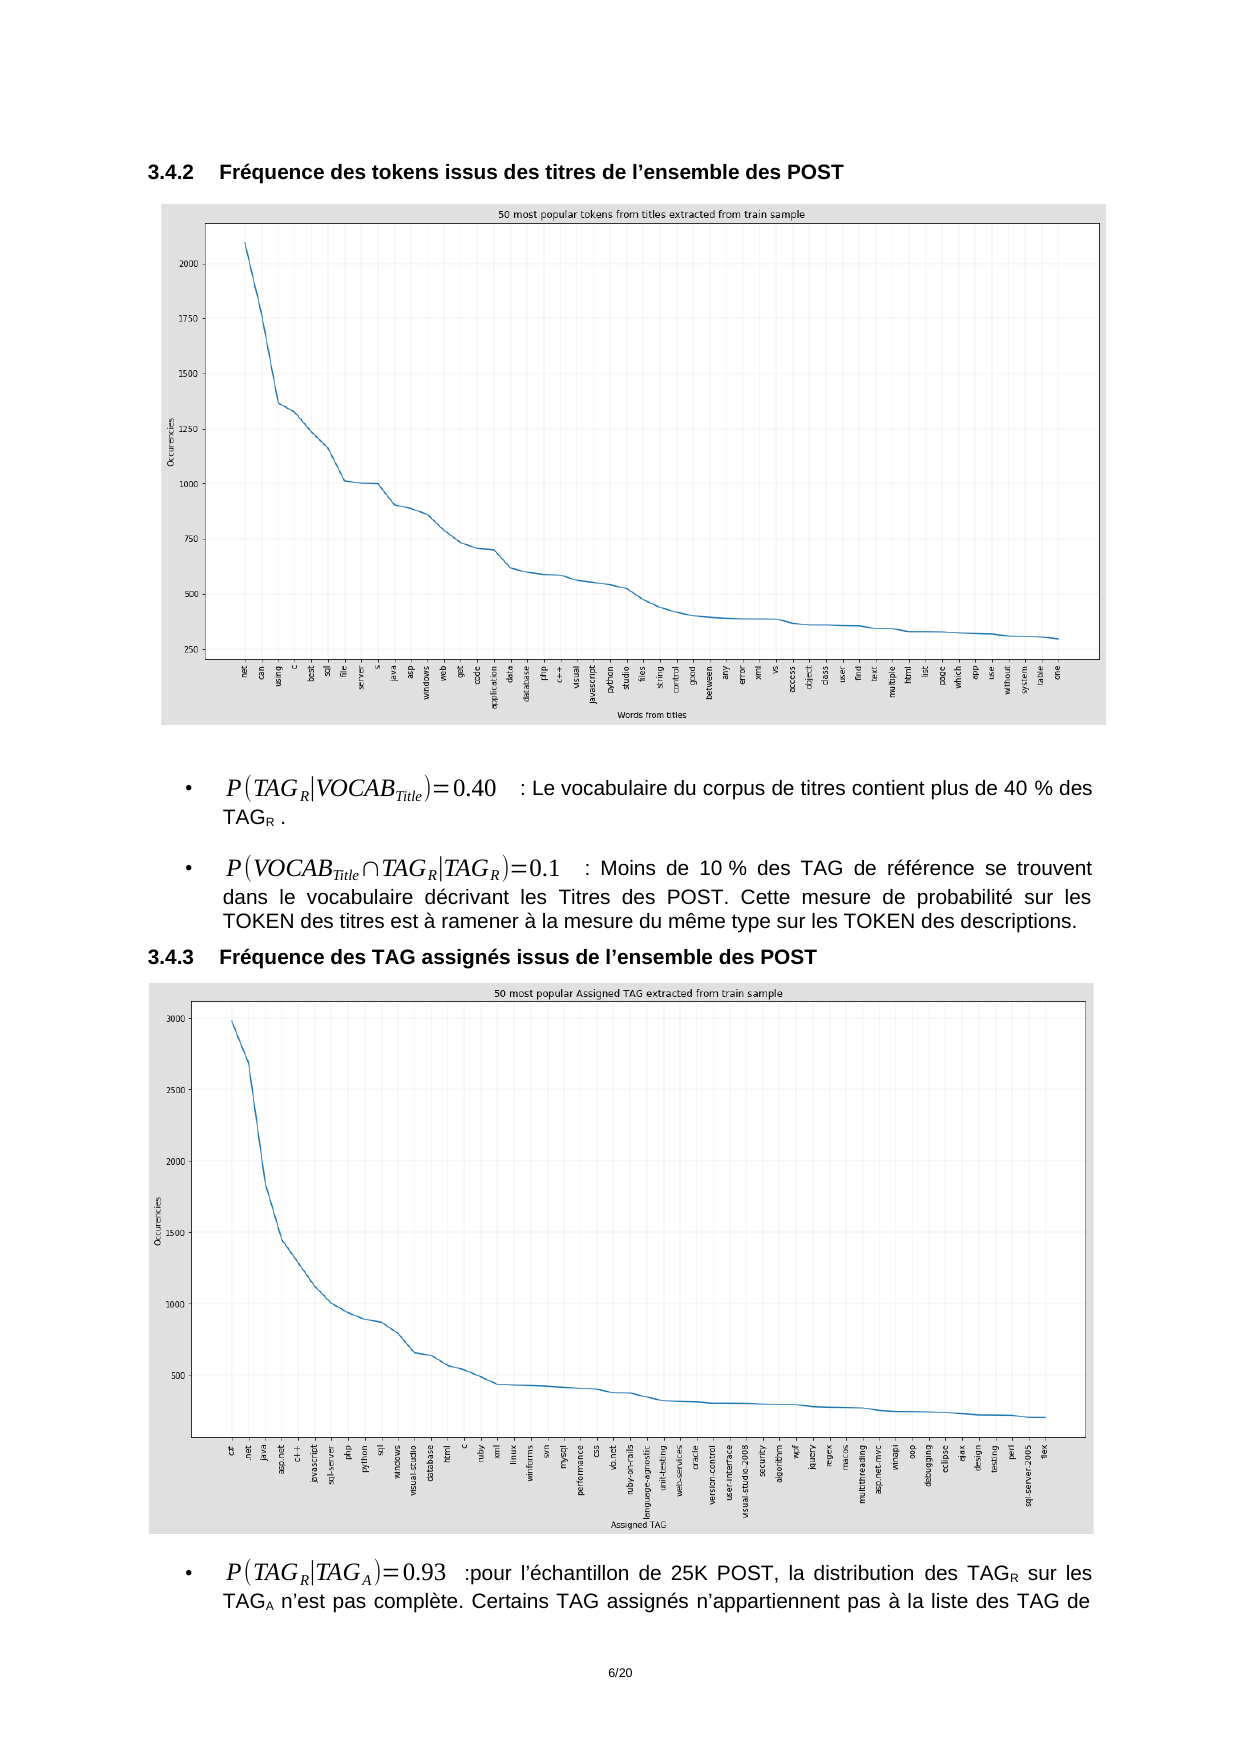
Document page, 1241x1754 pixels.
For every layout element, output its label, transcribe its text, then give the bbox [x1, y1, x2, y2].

subtitle Fréquence des tokens issus des titres de l’ensemble des POST [148, 160, 1092, 184]
picture [148, 983, 1094, 1534]
picture [161, 204, 1107, 725]
list :pour l’échantillon de 25K POST, la distribution des TAGR sur les TAGA n’est pas complète. Certains TAG assignés n’appartiennent pas à la liste des TAG de référence de Stack Over Flow. Lors de l’entraînement du modèle avec des algorihtmes de machine learning, les 0.07 % des TAG de référence ne pourront être suggérés. [185, 1557, 1092, 1613]
list : Moins de 10 % des TAG de référence se trouvent dans le vocabulaire décrivant les Titres des POST. Cette mesure de probabilité sur les TOKEN des titres est à ramener à la mesure du même type sur les TOKEN des descriptions. [185, 853, 1092, 932]
subtitle Fréquence des TAG assignés issus de l’ensemble des POST [148, 945, 1092, 969]
list : Le vocabulaire du corpus de titres contient plus de 40 % des TAGR . [185, 773, 1092, 829]
